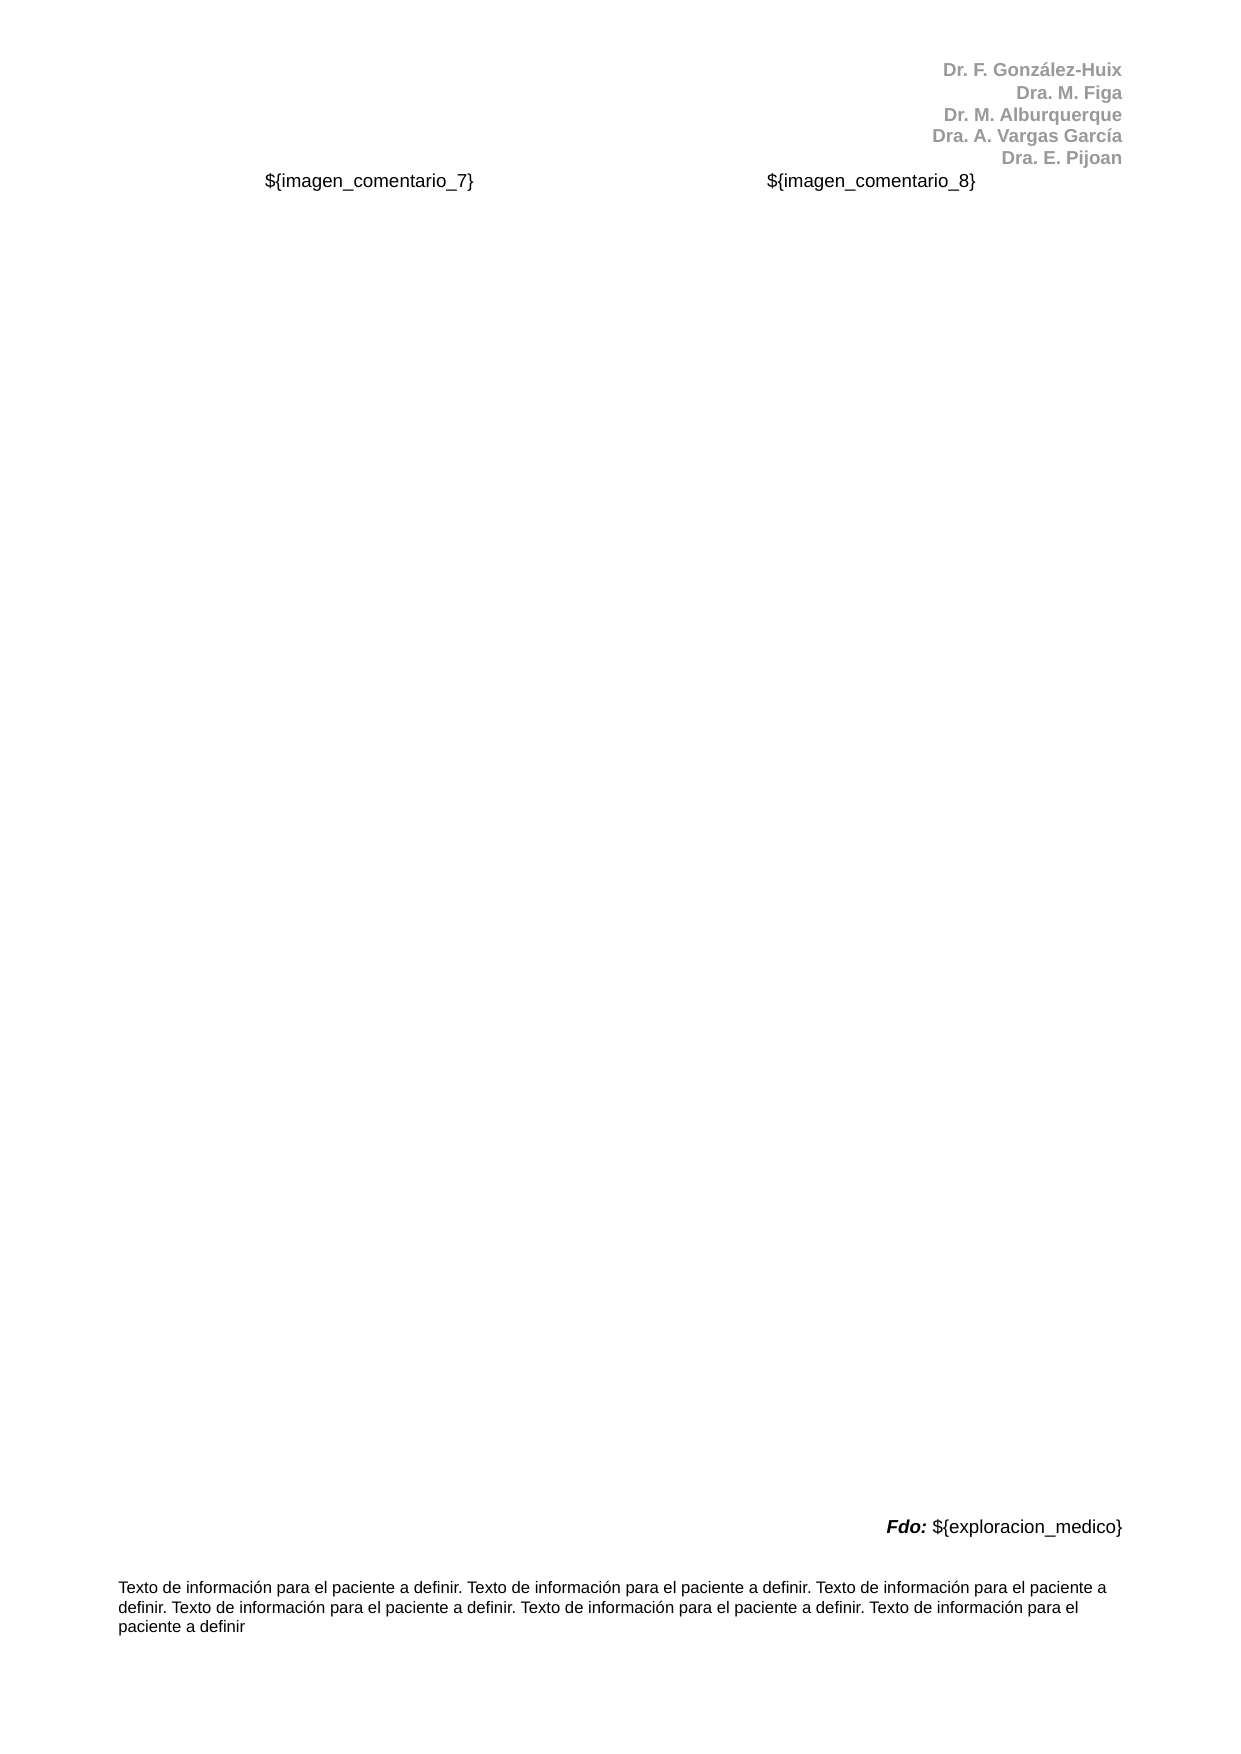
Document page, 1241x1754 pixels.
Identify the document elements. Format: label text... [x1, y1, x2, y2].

table_cell ${imagen_comentario_8} [620, 170, 1122, 192]
table_cell ${imagen_comentario_7} [118, 170, 620, 192]
